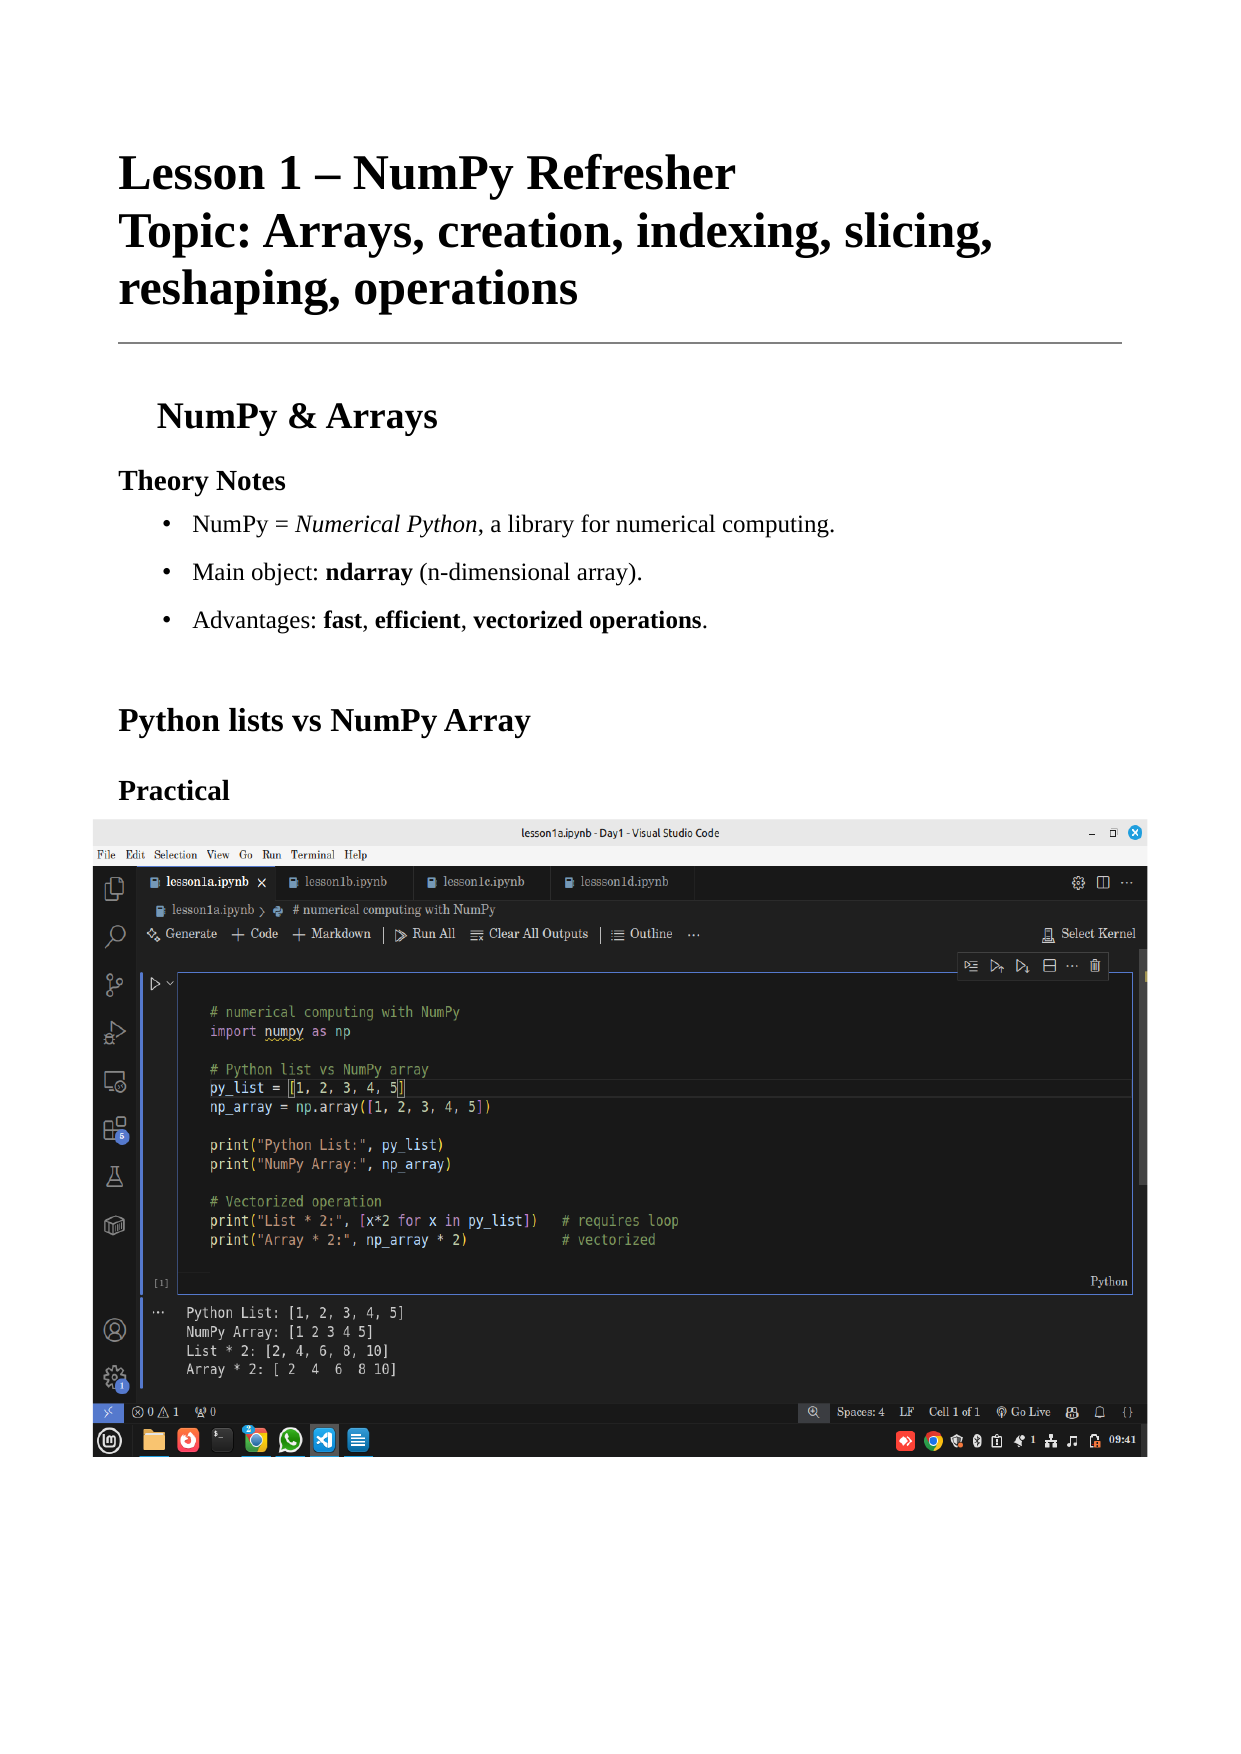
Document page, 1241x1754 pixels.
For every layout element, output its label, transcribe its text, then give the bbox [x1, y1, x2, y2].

list Main object: ndarray (n-dimensional array). [162, 557, 1122, 586]
list Advantages: fast, efficient, vectorized operations. [162, 605, 1122, 633]
subtitle Practical [118, 773, 1122, 807]
text Python lists vs NumPy Array [118, 700, 1122, 738]
subtitle 🔹 NumPy & Arrays [118, 393, 1122, 436]
subtitle Theory Notes [118, 463, 1122, 497]
list NumPy = Numerical Python, a library for numerical computing. [162, 509, 1122, 538]
subtitle Lesson 1 – NumPy Refresher Topic: Arrays, creation, indexing, slicing, reshaping, operations [118, 143, 1122, 316]
picture [92, 819, 1148, 1457]
